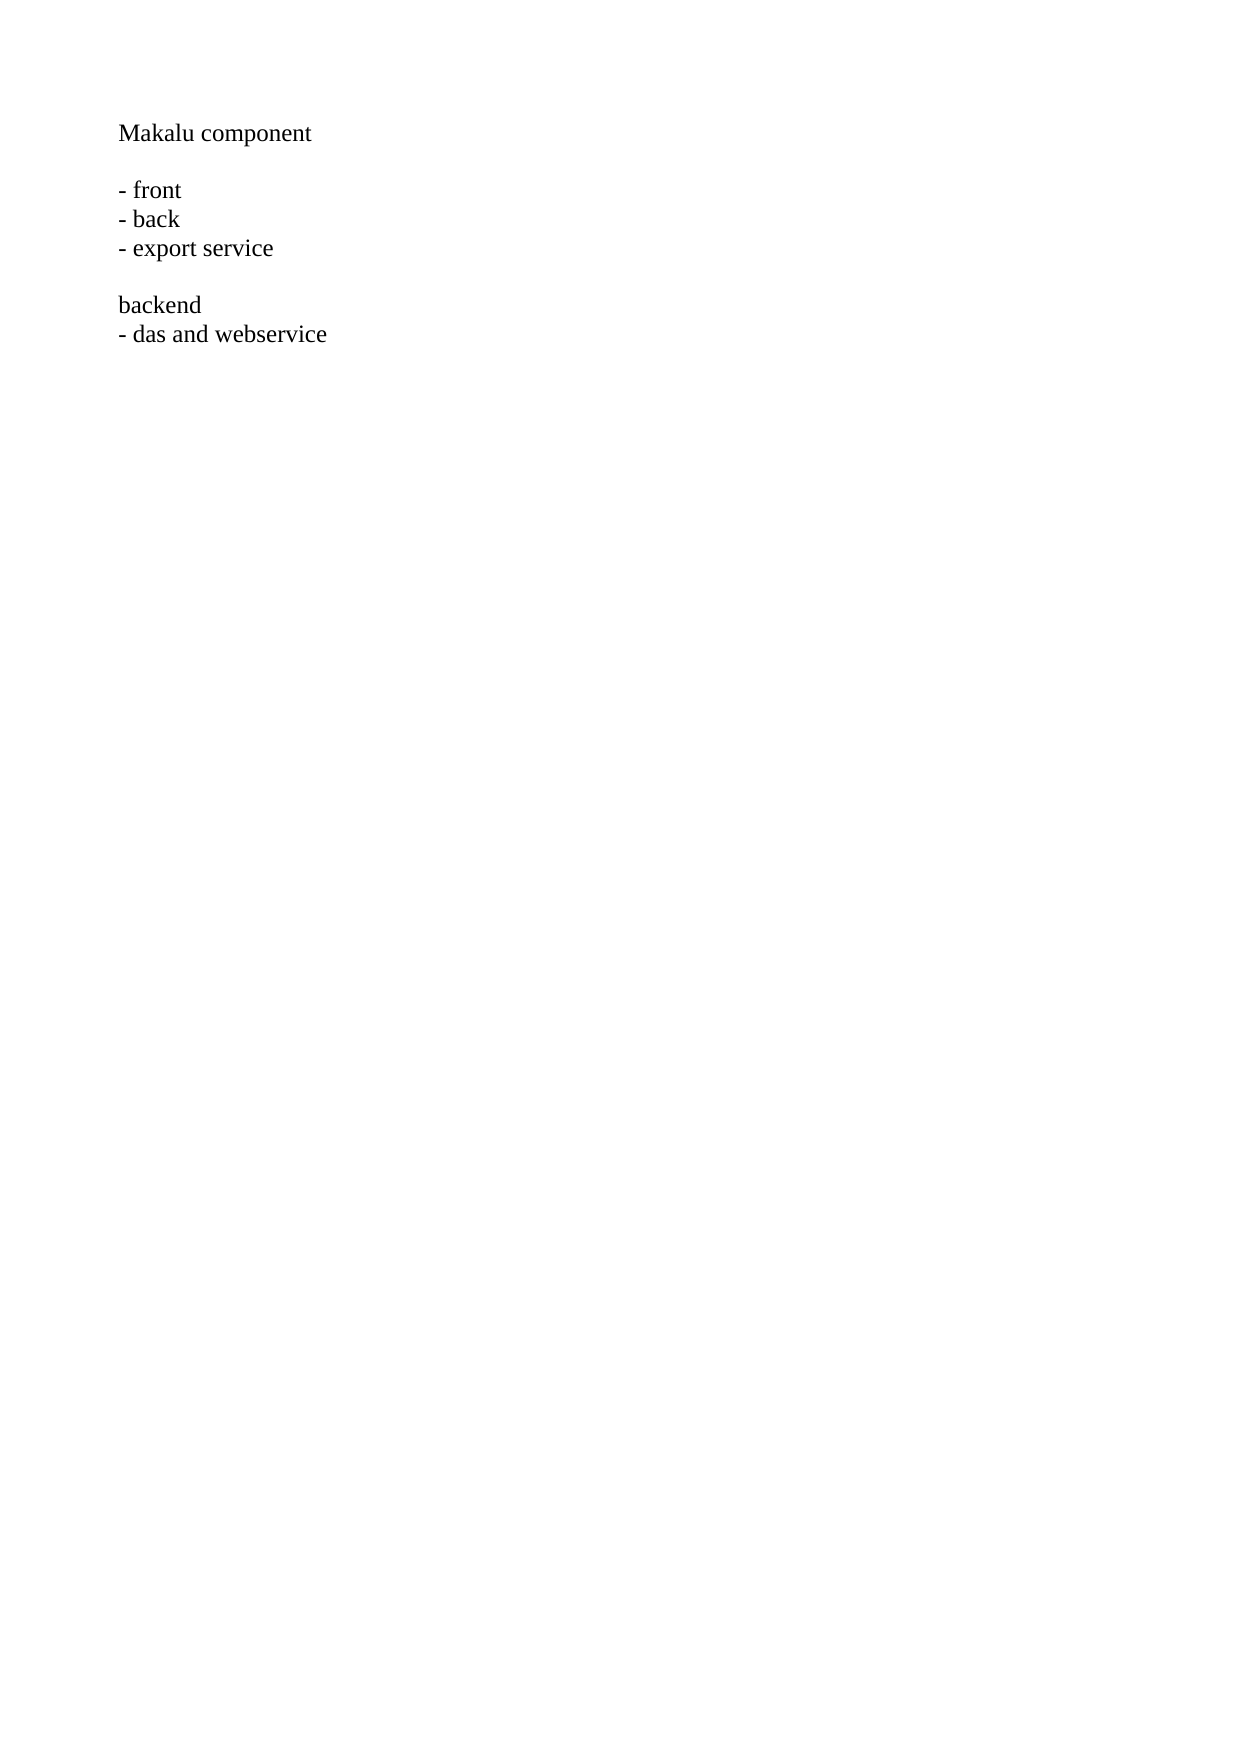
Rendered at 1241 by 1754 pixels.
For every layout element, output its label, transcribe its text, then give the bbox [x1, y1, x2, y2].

text - das and webservice [118, 319, 1122, 348]
text backend [118, 291, 1122, 319]
text - back [118, 204, 1122, 233]
text - export service [118, 233, 1122, 262]
text - front [118, 176, 1122, 204]
text Makalu component [118, 118, 1122, 147]
